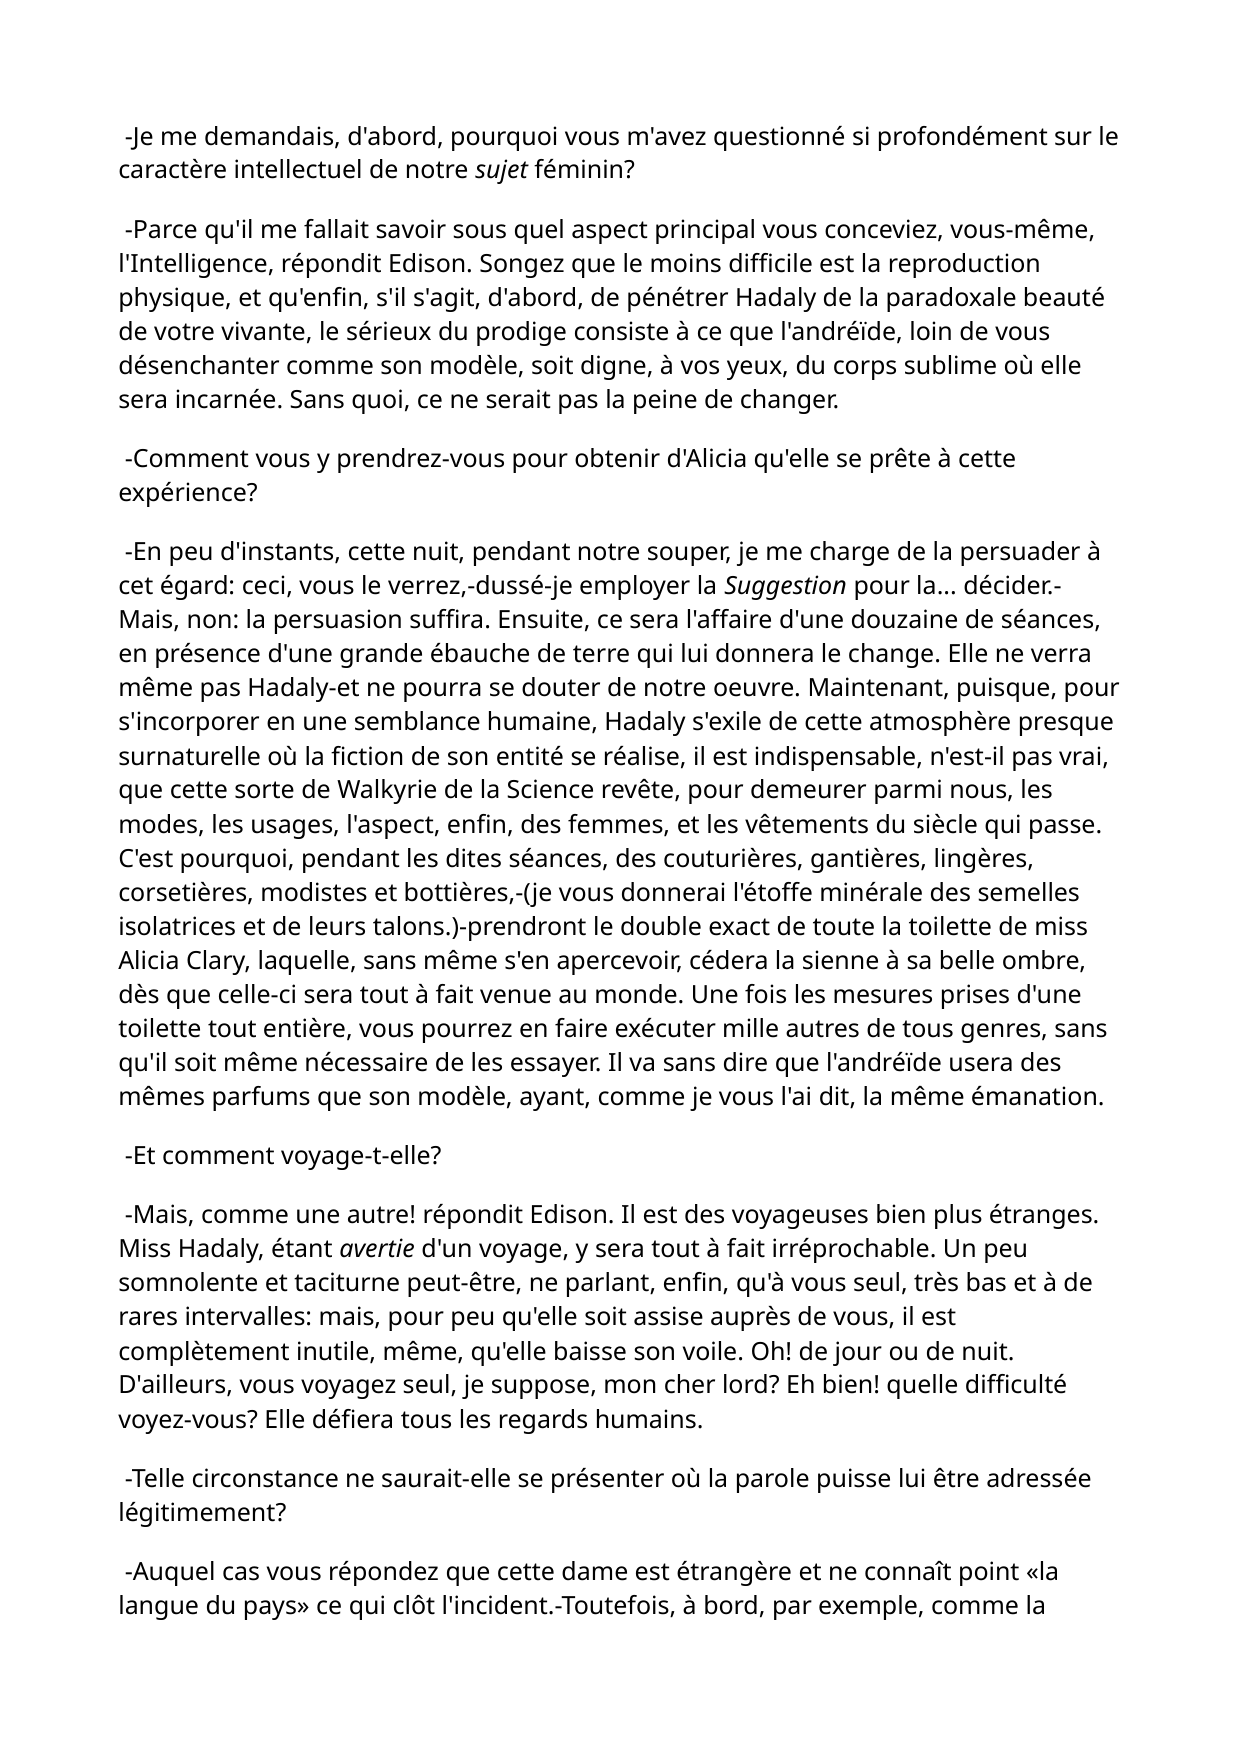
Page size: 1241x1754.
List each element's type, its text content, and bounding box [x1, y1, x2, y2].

text -Je me demandais, d'abord, pourquoi vous m'avez questionné si profondément sur le caractère intellectuel de notre sujet féminin? [118, 118, 1122, 186]
text -Telle circonstance ne saurait-elle se présenter où la parole puisse lui être adressée légitimement? [118, 1460, 1122, 1528]
text -Et comment voyage-t-elle? [118, 1138, 1122, 1172]
text -Mais, comme une autre! répondit Edison. Il est des voyageuses bien plus étranges. Miss Hadaly, étant avertie d'un voyage, y sera tout à fait irréprochable. Un peu somnolente et taciturne peut-être, ne parlant, enfin, qu'à vous seul, très bas et à de rares intervalles: mais, pour peu qu'elle soit assise auprès de vous, il est complètement inutile, même, qu'elle baisse son voile. Oh! de jour ou de nuit. D'ailleurs, vous voyagez seul, je suppose, mon cher lord? Eh bien! quelle difficulté voyez-vous? Elle défiera tous les regards humains. [118, 1197, 1122, 1435]
text -En peu d'instants, cette nuit, pendant notre souper, je me charge de la persuader à cet égard: ceci, vous le verrez,-dussé-je employer la Suggestion pour la... décider.-Mais, non: la persuasion suffira. Ensuite, ce sera l'affaire d'une douzaine de séances, en présence d'une grande ébauche de terre qui lui donnera le change. Elle ne verra même pas Hadaly-et ne pourra se douter de notre oeuvre. Maintenant, puisque, pour s'incorporer en une semblance humaine, Hadaly s'exile de cette atmosphère presque surnaturelle où la fiction de son entité se réalise, il est indispensable, n'est-il pas vrai, que cette sorte de Walkyrie de la Science revête, pour demeurer parmi nous, les modes, les usages, l'aspect, enfin, des femmes, et les vêtements du siècle qui passe. C'est pourquoi, pendant les dites séances, des couturières, gantières, lingères, corsetières, modistes et bottières,-(je vous donnerai l'étoffe minérale des semelles isolatrices et de leurs talons.)-prendront le double exact de toute la toilette de miss Alicia Clary, laquelle, sans même s'en apercevoir, cédera la sienne à sa belle ombre, dès que celle-ci sera tout à fait venue au monde. Une fois les mesures prises d'une toilette tout entière, vous pourrez en faire exécuter mille autres de tous genres, sans qu'il soit même nécessaire de les essayer. Il va sans dire que l'andréïde usera des mêmes parfums que son modèle, ayant, comme je vous l'ai dit, la même émanation. [118, 534, 1122, 1113]
text -Comment vous y prendrez-vous pour obtenir d'Alicia qu'elle se prête à cette expérience? [118, 441, 1122, 509]
text -Auquel cas vous répondez que cette dame est étrangère et ne connaît point «la langue du pays» ce qui clôt l'incident.-Toutefois, à bord, par exemple, comme la [118, 1553, 1122, 1622]
text -Parce qu'il me fallait savoir sous quel aspect principal vous conceviez, vous-même, l'Intelligence, répondit Edison. Songez que le moins difficile est la reproduction physique, et qu'enfin, s'il s'agit, d'abord, de pénétrer Hadaly de la paradoxale beauté de votre vivante, le sérieux du prodige consiste à ce que l'andréïde, loin de vous désenchanter comme son modèle, soit digne, à vos yeux, du corps sublime où elle sera incarnée. Sans quoi, ce ne serait pas la peine de changer. [118, 211, 1122, 416]
